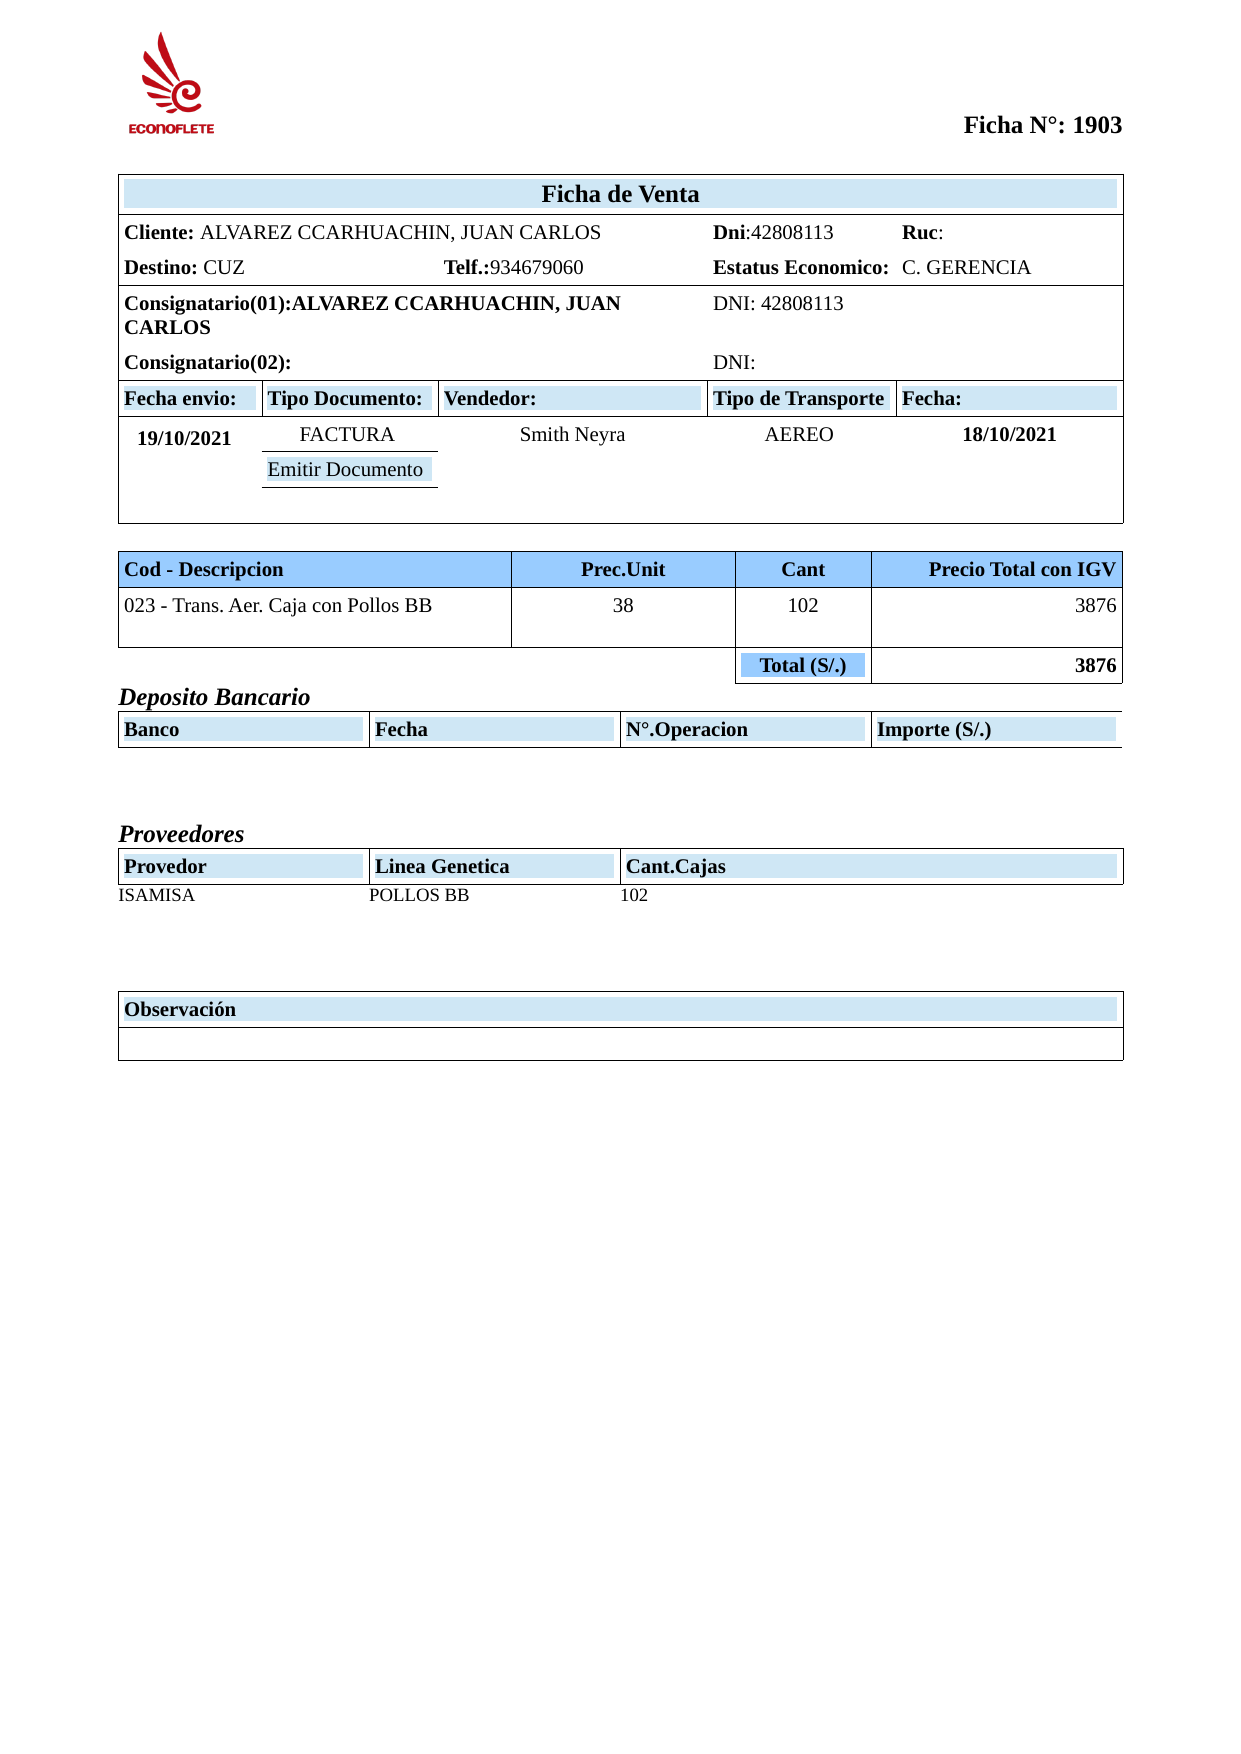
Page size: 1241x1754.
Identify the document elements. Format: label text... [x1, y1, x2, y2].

table_cell [871, 771, 1122, 795]
table_header Ficha de Venta [119, 175, 1123, 214]
table_cell Vendedor: [439, 381, 707, 416]
table_cell [620, 795, 871, 819]
table_cell Emitir Documento [262, 452, 438, 487]
table_cell 3876 [872, 588, 1122, 647]
table_cell Telf.:934679060 [438, 249, 707, 285]
table_cell 3876 [872, 648, 1122, 682]
table_header Cant.Cajas [621, 849, 1123, 883]
table_header N°.Operacion [621, 712, 871, 747]
table_cell [369, 970, 620, 991]
table_cell Fecha: [897, 381, 1123, 416]
table_cell [369, 771, 620, 795]
table_header Linea Genetica [370, 849, 620, 883]
table_cell [118, 948, 369, 970]
table_cell [620, 905, 1123, 927]
table_cell FACTURA [262, 417, 438, 451]
table_cell [369, 795, 620, 819]
table_cell Consignatario(02): [119, 345, 707, 380]
table_cell [620, 970, 1123, 991]
table_cell Fecha envio: [119, 381, 262, 416]
table_cell [118, 905, 369, 927]
text Proveedores [118, 819, 1122, 848]
table_cell Dni:42808113 [707, 215, 896, 249]
picture [118, 31, 225, 134]
table_cell POLLOS BB [369, 885, 620, 905]
table_cell DNI: 42808113 [707, 286, 1123, 344]
table_cell [511, 648, 735, 682]
table_cell Tipo de Transporte [708, 381, 896, 416]
table_header Cant [736, 552, 871, 587]
table_header Observación [119, 992, 1123, 1027]
table_cell [118, 927, 369, 948]
table_cell [118, 648, 511, 682]
table_cell C. GERENCIA [896, 249, 1123, 285]
table_cell Tipo Documento: [263, 381, 438, 416]
table_cell 19/10/2021 [119, 417, 262, 523]
table_cell Destino: CUZ [119, 249, 438, 285]
table_cell [119, 1028, 1123, 1060]
table_cell Ruc: [896, 215, 1123, 249]
table_header Banco [119, 712, 369, 747]
table_cell Total (S/.) [736, 648, 871, 682]
table_cell Smith Neyra [438, 417, 707, 523]
table_cell [262, 488, 438, 523]
table_cell ISAMISA [118, 885, 369, 905]
table_cell [118, 771, 369, 795]
table_cell Consignatario(01):ALVAREZ CCARHUACHIN, JUAN CARLOS [119, 286, 707, 344]
table_cell [369, 948, 620, 970]
table_cell 102 [736, 588, 871, 647]
table_cell 023 - Trans. Aer. Caja con Pollos BB [119, 588, 511, 647]
table_header Precio Total con IGV [872, 552, 1122, 587]
table_header Fecha [370, 712, 620, 747]
table_cell [620, 927, 1123, 948]
table_cell [620, 948, 1123, 970]
table_cell [369, 905, 620, 927]
table_cell [620, 771, 871, 795]
table_header Prec.Unit [512, 552, 735, 587]
table_cell [118, 748, 369, 771]
table_cell 38 [512, 588, 735, 647]
table_cell 18/10/2021 [896, 417, 1123, 523]
table_cell [369, 927, 620, 948]
table_cell [369, 748, 620, 771]
table_cell DNI: [707, 345, 1123, 380]
table_cell [620, 748, 871, 771]
table_header Importe (S/.) [872, 712, 1122, 747]
table_header Cod - Descripcion [119, 552, 511, 587]
table_cell [118, 970, 369, 991]
text Deposito Bancario [118, 682, 1122, 711]
table_cell AEREO [707, 417, 896, 523]
table_cell Cliente: ALVAREZ CCARHUACHIN, JUAN CARLOS [119, 215, 707, 249]
table_cell 102 [620, 885, 1123, 905]
table_cell [871, 795, 1122, 819]
table_cell [118, 795, 369, 819]
table_cell Estatus Economico: [707, 249, 896, 285]
table_header Provedor [119, 849, 369, 883]
table_cell [871, 748, 1122, 771]
